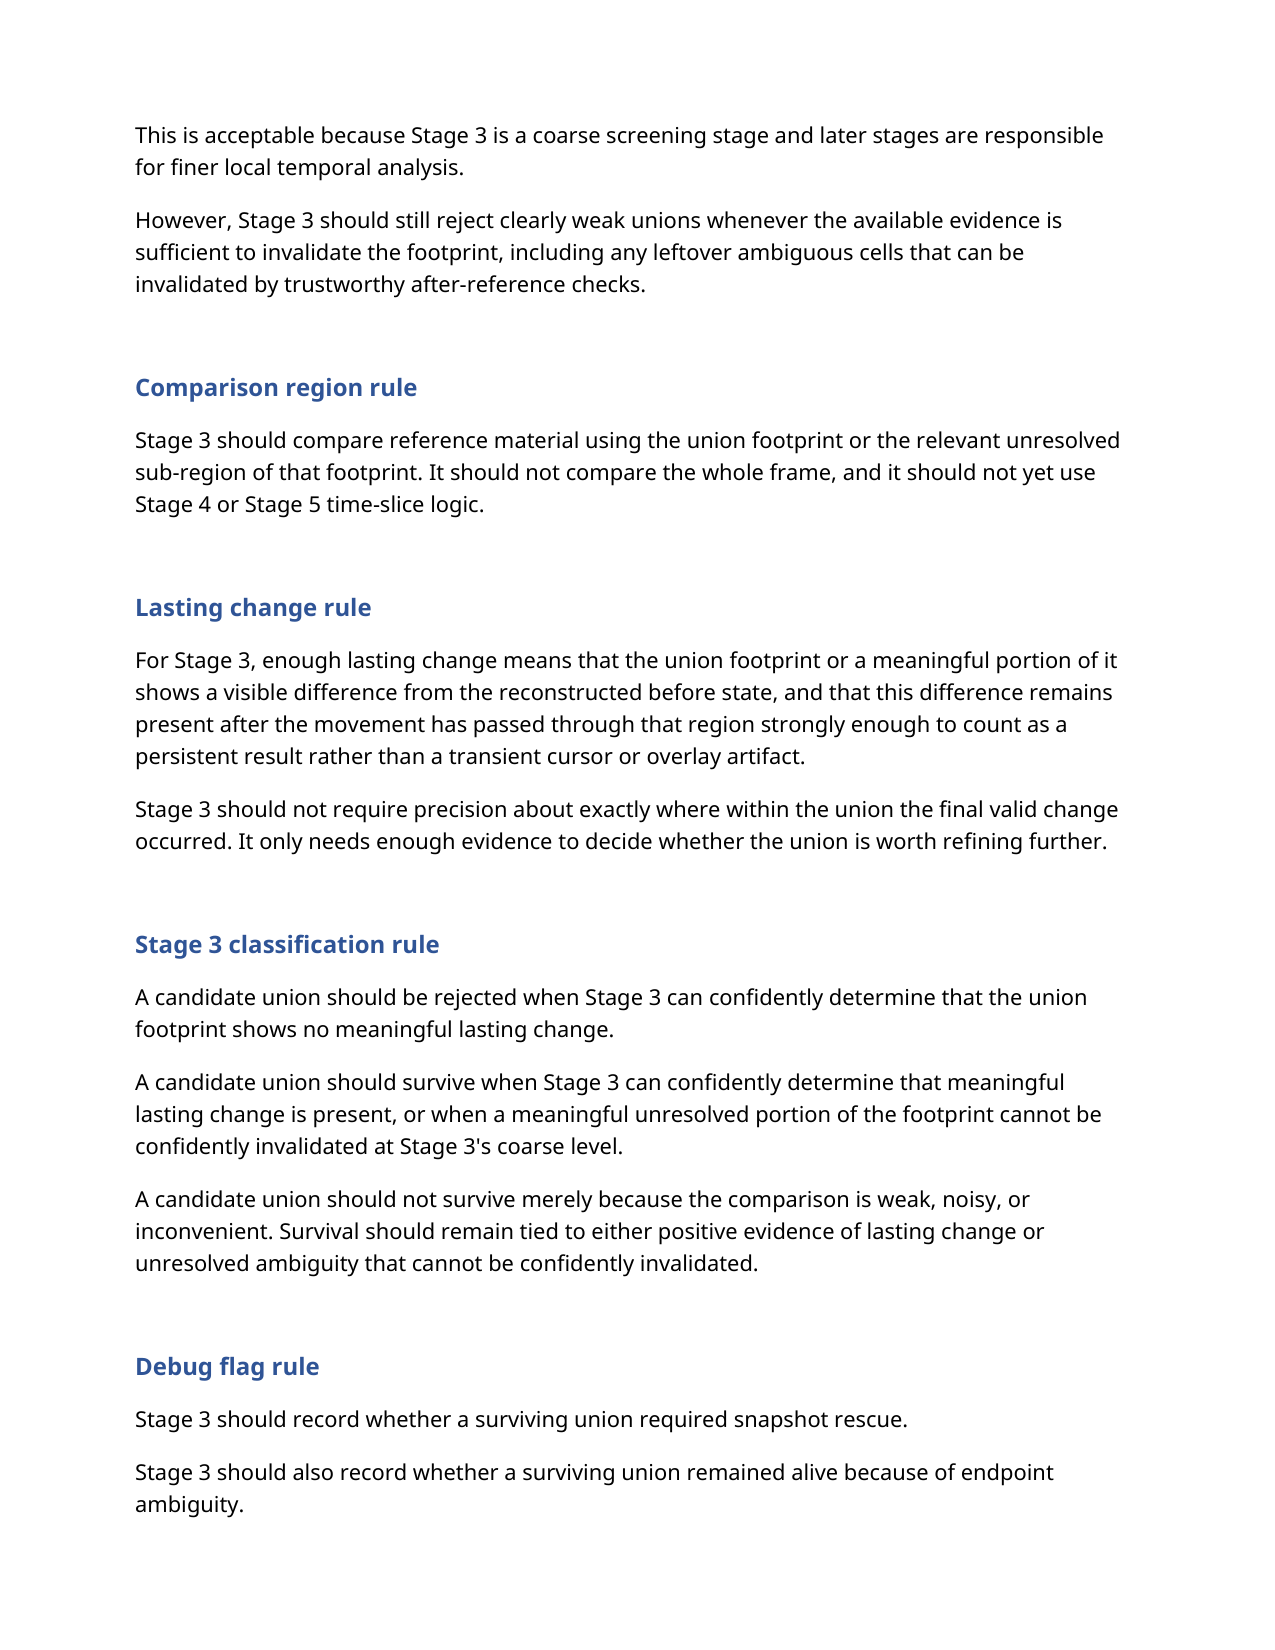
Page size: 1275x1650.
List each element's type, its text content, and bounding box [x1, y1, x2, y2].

subtitle Stage 3 classification rule [135, 928, 1140, 960]
text For Stage 3, enough lasting change means that the union footprint or a meaningful portion of it shows a visible difference from the reconstructed before state, and that this difference remains present after the movement has passed through that region strongly enough to count as a persistent result rather than a transient cursor or overlay artifact. [135, 645, 1140, 771]
text A candidate union should not survive merely because the comparison is weak, noisy, or inconvenient. Survival should remain tied to either positive evidence of lasting change or unresolved ambiguity that cannot be confidently invalidated. [135, 1184, 1140, 1278]
text This is acceptable because Stage 3 is a coarse screening stage and later stages are responsible for finer local temporal analysis. [135, 120, 1140, 182]
text Stage 3 should record whether a surviving union required snapshot rescue. [135, 1404, 1140, 1433]
text However, Stage 3 should still reject clearly weak unions whenever the available evidence is sufficient to invalidate the footprint, including any leftover ambiguous cells that can be invalidated by trustworthy after-reference checks. [135, 205, 1140, 299]
text Stage 3 should compare reference material using the union footprint or the relevant unresolved sub-region of that footprint. It should not compare the whole frame, and it should not yet use Stage 4 or Stage 5 time-slice logic. [135, 425, 1140, 519]
text Stage 3 should also record whether a surviving union remained alive because of endpoint ambiguity. [135, 1457, 1140, 1518]
subtitle Debug flag rule [135, 1350, 1140, 1382]
text A candidate union should be rejected when Stage 3 can confidently determine that the union footprint shows no meaningful lasting change. [135, 982, 1140, 1044]
text Stage 3 should not require precision about exactly where within the union the final valid change occurred. It only needs enough evidence to decide whether the union is worth refining further. [135, 794, 1140, 856]
text A candidate union should survive when Stage 3 can confidently determine that meaningful lasting change is present, or when a meaningful unresolved portion of the footprint cannot be confidently invalidated at Stage 3's coarse level. [135, 1067, 1140, 1161]
subtitle Comparison region rule [135, 371, 1140, 403]
subtitle Lasting change rule [135, 591, 1140, 623]
